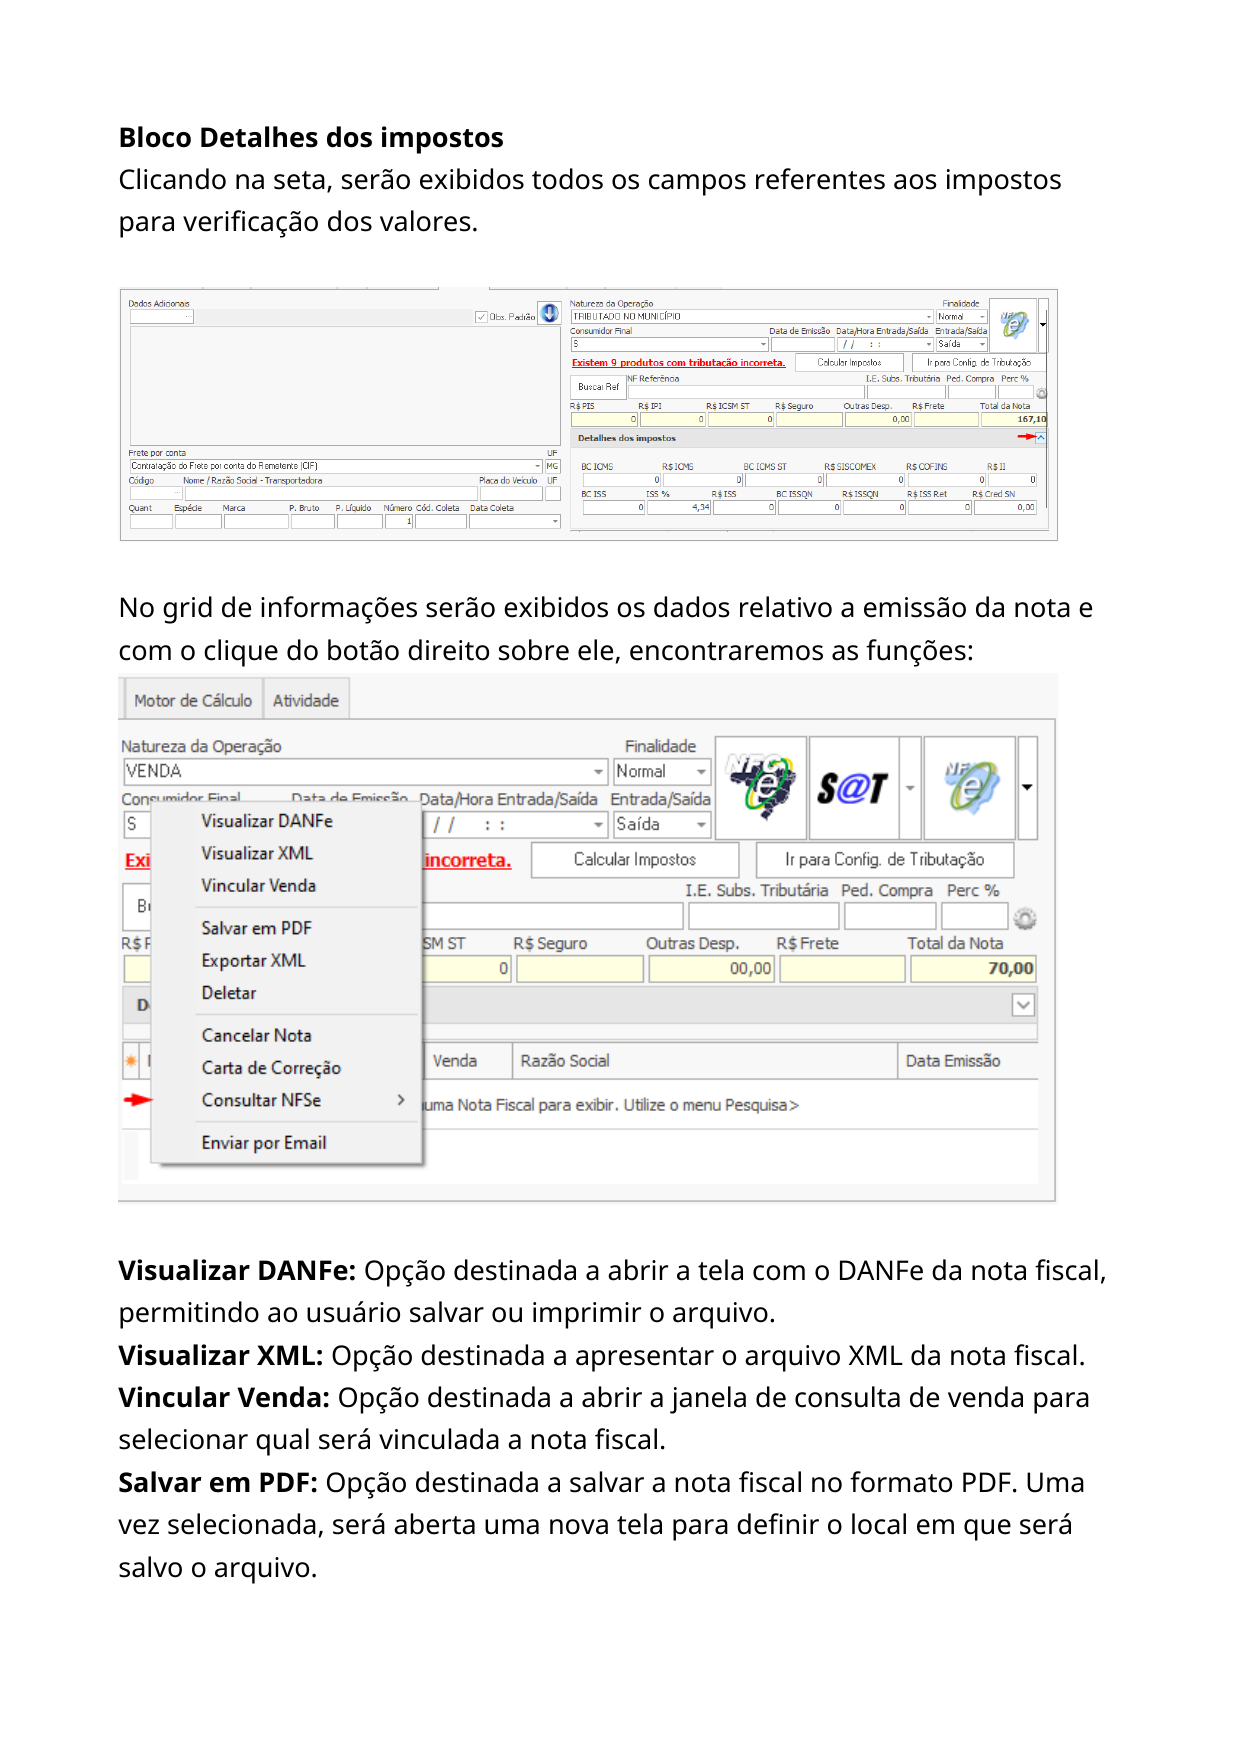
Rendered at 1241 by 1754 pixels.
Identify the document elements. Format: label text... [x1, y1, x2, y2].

picture [118, 673, 1059, 1205]
text Bloco Detalhes dos impostos [118, 118, 1122, 155]
text Salvar em PDF: Opção destinada a salvar a nota fiscal no formato PDF. Uma vez selecionada, será aberta uma nova tela para definir o local em que será salvo o arquivo. [118, 1463, 1122, 1585]
text No grid de informações serão exibidos os dados relativo a emissão da nota e com o clique do botão direito sobre ele, encontraremos as funções: [118, 588, 1122, 668]
picture [118, 287, 1059, 542]
text Vincular Venda: Opção destinada a abrir a janela de consulta de venda para selecionar qual será vinculada a nota fiscal. [118, 1378, 1122, 1458]
text Visualizar XML: Opção destinada a apresentar o arquivo XML da nota fiscal. [118, 1336, 1122, 1373]
text Clicando na seta, serão exibidos todos os campos referentes aos impostos para verificação dos valores. [118, 161, 1122, 240]
text Visualizar DANFe: Opção destinada a abrir a tela com o DANFe da nota fiscal, permitindo ao usuário salvar ou imprimir o arquivo. [118, 1251, 1122, 1331]
